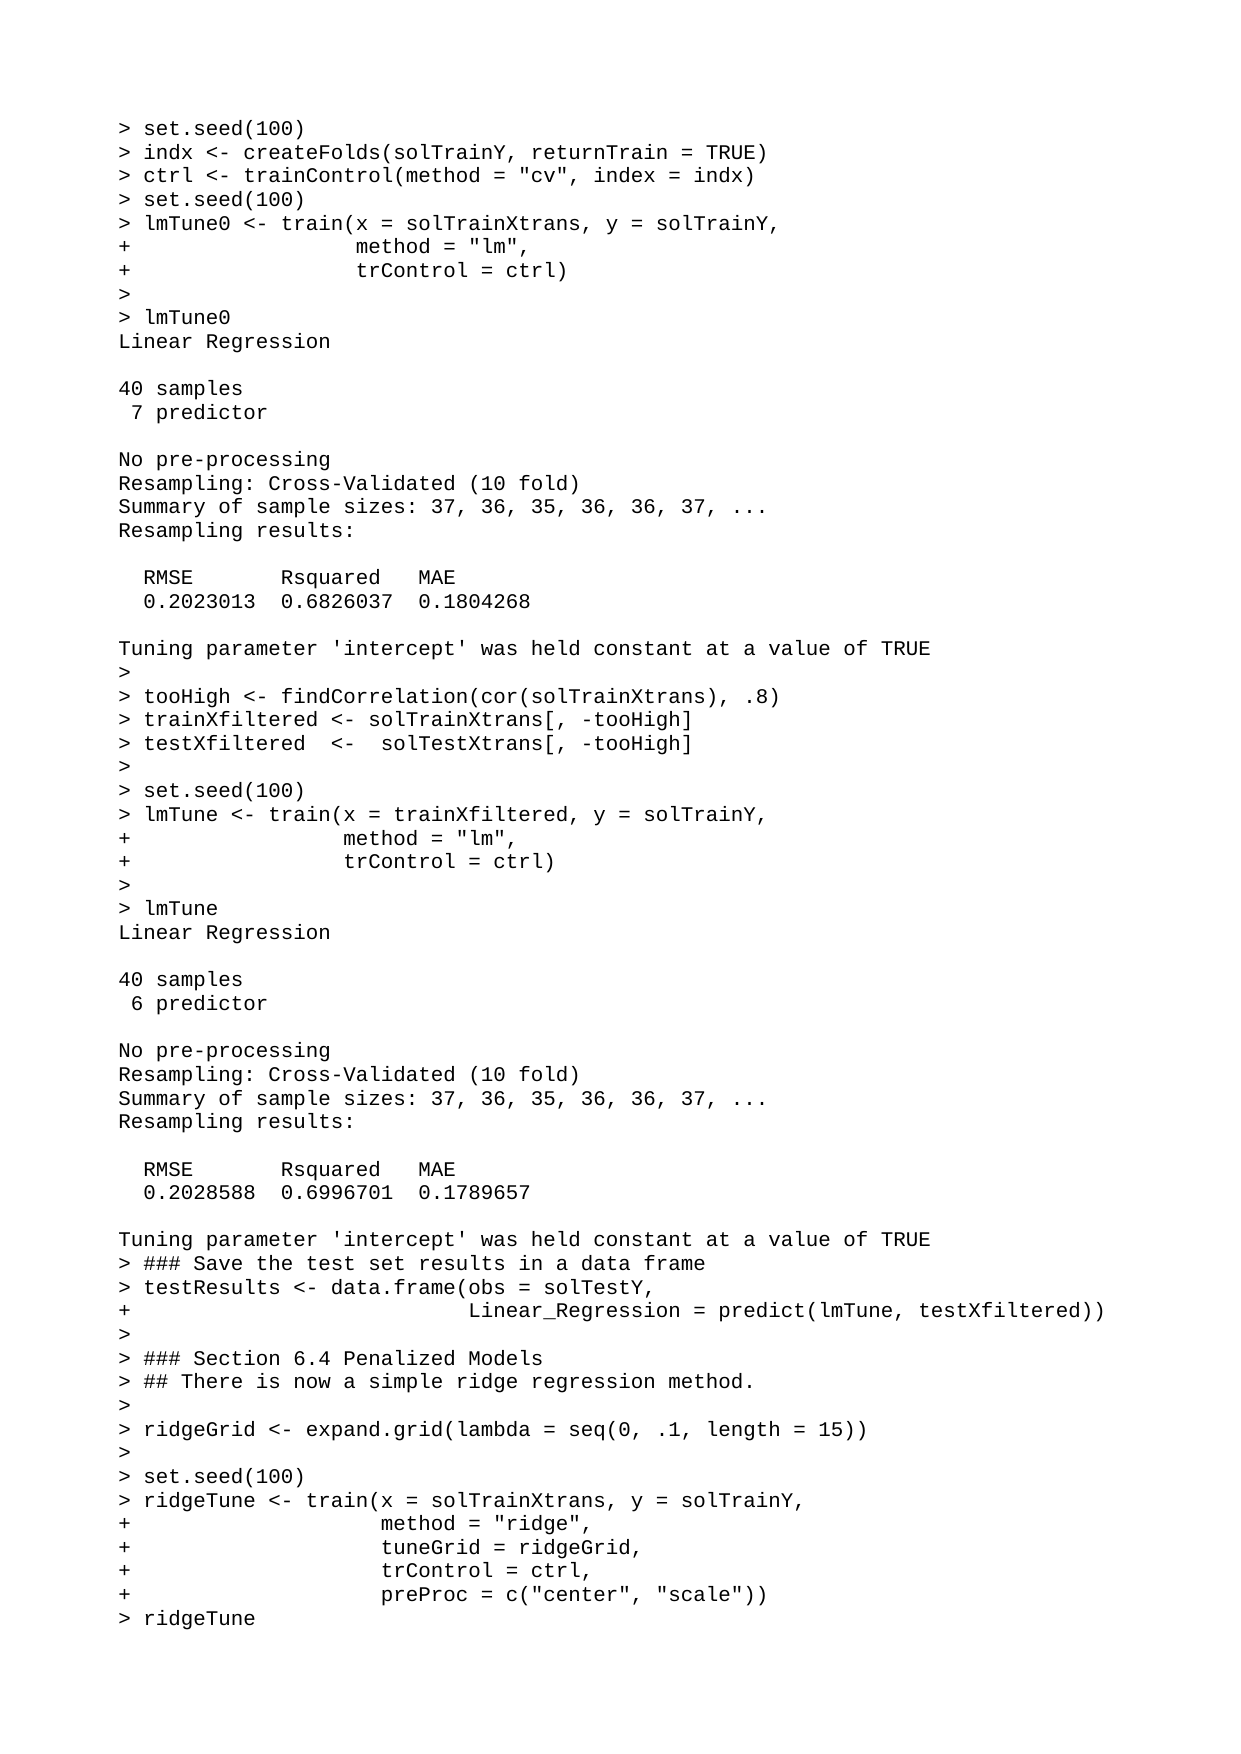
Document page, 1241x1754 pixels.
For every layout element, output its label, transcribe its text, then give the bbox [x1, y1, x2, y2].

text > lmTune [118, 898, 1122, 922]
text > ctrl <- trainControl(method = "cv", index = indx) [118, 165, 1122, 189]
text Resampling results: [118, 1111, 1122, 1135]
text 6 predictor [118, 993, 1122, 1017]
text > [118, 757, 1122, 780]
text > [118, 875, 1122, 898]
text Resampling results: [118, 520, 1122, 544]
text RMSE Rsquared MAE [118, 567, 1122, 591]
text > ## There is now a simple ridge regression method. [118, 1371, 1122, 1395]
text 0.2023013 0.6826037 0.1804268 [118, 591, 1122, 615]
text > [118, 1395, 1122, 1419]
text Linear Regression [118, 331, 1122, 354]
text > set.seed(100) [118, 1466, 1122, 1489]
text > set.seed(100) [118, 118, 1122, 142]
text 7 predictor [118, 402, 1122, 426]
text Summary of sample sizes: 37, 36, 35, 36, 36, 37, ... [118, 496, 1122, 520]
text > set.seed(100) [118, 780, 1122, 804]
text Summary of sample sizes: 37, 36, 35, 36, 36, 37, ... [118, 1088, 1122, 1111]
text Tuning parameter 'intercept' was held constant at a value of TRUE [118, 638, 1122, 662]
text > set.seed(100) [118, 189, 1122, 213]
text + method = "ridge", [118, 1513, 1122, 1537]
text + tuneGrid = ridgeGrid, [118, 1537, 1122, 1561]
text Tuning parameter 'intercept' was held constant at a value of TRUE [118, 1229, 1122, 1253]
text + Linear_Regression = predict(lmTune, testXfiltered)) [118, 1300, 1122, 1324]
text RMSE Rsquared MAE [118, 1158, 1122, 1182]
text Resampling: Cross-Validated (10 fold) [118, 1064, 1122, 1088]
text + trControl = ctrl) [118, 260, 1122, 284]
text 40 samples [118, 969, 1122, 993]
text > ### Section 6.4 Penalized Models [118, 1348, 1122, 1371]
text No pre-processing [118, 1040, 1122, 1064]
text > ### Save the test set results in a data frame [118, 1253, 1122, 1277]
text > [118, 1324, 1122, 1348]
text > [118, 284, 1122, 307]
text > ridgeTune <- train(x = solTrainXtrans, y = solTrainY, [118, 1489, 1122, 1513]
text > [118, 662, 1122, 686]
text > lmTune0 [118, 307, 1122, 331]
text + method = "lm", [118, 827, 1122, 851]
text + method = "lm", [118, 236, 1122, 260]
text > tooHigh <- findCorrelation(cor(solTrainXtrans), .8) [118, 686, 1122, 709]
text 40 samples [118, 378, 1122, 402]
text > testResults <- data.frame(obs = solTestY, [118, 1277, 1122, 1300]
text > indx <- createFolds(solTrainY, returnTrain = TRUE) [118, 142, 1122, 165]
text Resampling: Cross-Validated (10 fold) [118, 473, 1122, 496]
text > ridgeGrid <- expand.grid(lambda = seq(0, .1, length = 15)) [118, 1419, 1122, 1442]
text > trainXfiltered <- solTrainXtrans[, -tooHigh] [118, 709, 1122, 733]
text > lmTune <- train(x = trainXfiltered, y = solTrainY, [118, 804, 1122, 827]
text + preProc = c("center", "scale")) [118, 1584, 1122, 1608]
text > lmTune0 <- train(x = solTrainXtrans, y = solTrainY, [118, 213, 1122, 236]
text > ridgeTune [118, 1608, 1122, 1631]
text Linear Regression [118, 922, 1122, 946]
text + trControl = ctrl) [118, 851, 1122, 875]
text > [118, 1442, 1122, 1466]
text No pre-processing [118, 449, 1122, 473]
text + trControl = ctrl, [118, 1561, 1122, 1584]
text 0.2028588 0.6996701 0.1789657 [118, 1182, 1122, 1206]
text > testXfiltered <- solTestXtrans[, -tooHigh] [118, 733, 1122, 757]
